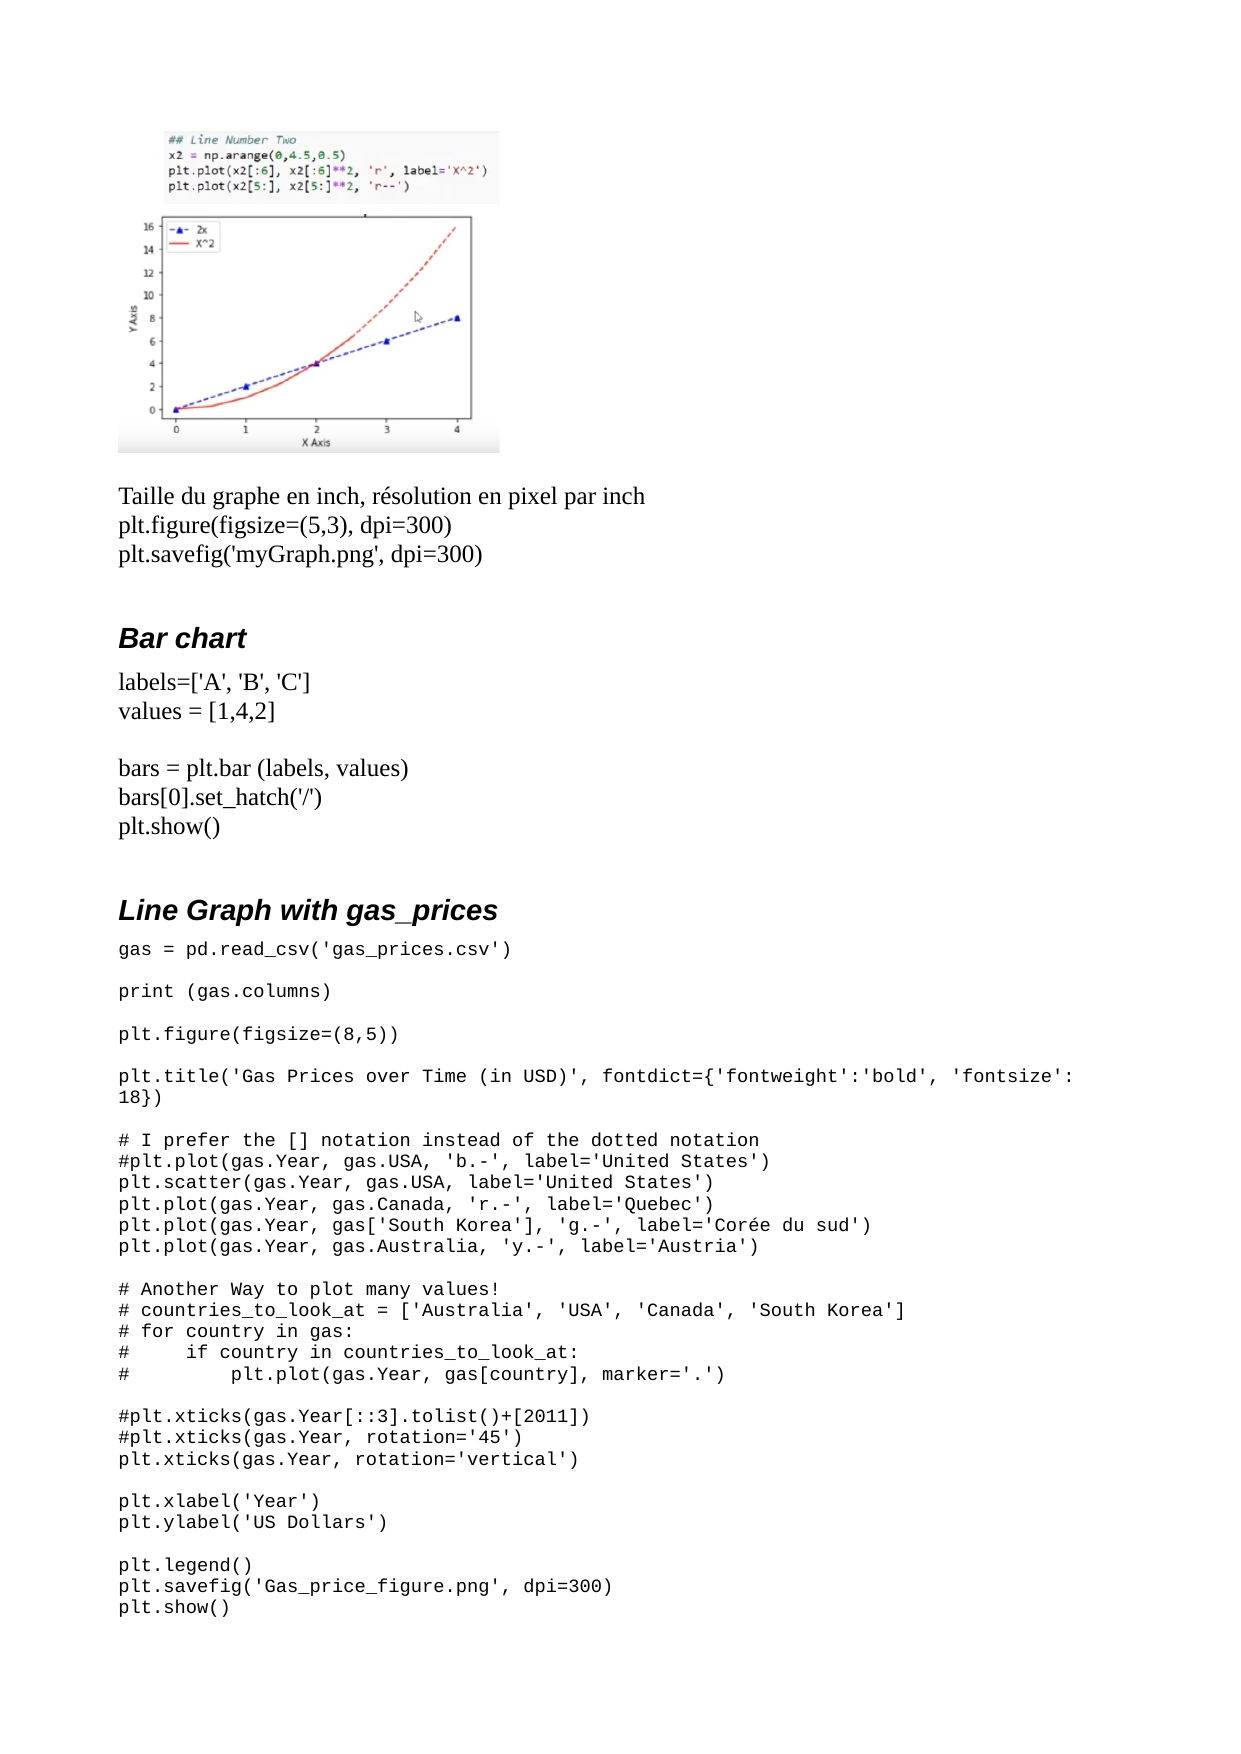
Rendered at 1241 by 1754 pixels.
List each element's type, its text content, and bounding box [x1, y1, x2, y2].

text # countries_to_look_at = ['Australia', 'USA', 'Canada', 'South Korea'] [118, 1301, 1122, 1322]
text plt.savefig('myGraph.png', dpi=300) [118, 539, 1122, 567]
subtitle Line Graph with gas_prices [118, 893, 1122, 927]
text plt.scatter(gas.Year, gas.USA, label='United States') [118, 1173, 1122, 1194]
text plt.figure(figsize=(5,3), dpi=300) [118, 510, 1122, 539]
text plt.savefig('Gas_price_figure.png', dpi=300) [118, 1577, 1122, 1598]
text plt.show() [118, 1598, 1122, 1619]
picture [118, 118, 500, 453]
text # Another Way to plot many values! [118, 1279, 1122, 1301]
text plt.xlabel('Year') [118, 1492, 1122, 1513]
text plt.title('Gas Prices over Time (in USD)', fontdict={'fontweight':'bold', 'fontsize': 18}) [118, 1067, 1122, 1109]
text plt.plot(gas.Year, gas.Canada, 'r.-', label='Quebec') [118, 1194, 1122, 1216]
text bars = plt.bar (labels, values) [118, 753, 1122, 782]
text plt.ylabel('US Dollars') [118, 1513, 1122, 1534]
subtitle Bar chart [118, 621, 1122, 655]
text print (gas.columns) [118, 982, 1122, 1003]
text plt.xticks(gas.Year, rotation='vertical') [118, 1449, 1122, 1471]
text values = [1,4,2] [118, 696, 1122, 725]
text Taille du graphe en inch, résolution en pixel par inch [118, 481, 1122, 510]
text # for country in gas: [118, 1322, 1122, 1343]
text # plt.plot(gas.Year, gas[country], marker='.') [118, 1364, 1122, 1386]
text bars[0].set_hatch('/') [118, 782, 1122, 811]
text plt.show() [118, 811, 1122, 840]
text labels=['A', 'B', 'C'] [118, 667, 1122, 696]
text # if country in countries_to_look_at: [118, 1343, 1122, 1364]
text #plt.plot(gas.Year, gas.USA, 'b.-', label='United States') [118, 1152, 1122, 1173]
text plt.legend() [118, 1556, 1122, 1577]
text plt.plot(gas.Year, gas['South Korea'], 'g.-', label='Corée du sud') [118, 1216, 1122, 1237]
text # I prefer the [] notation instead of the dotted notation [118, 1131, 1122, 1152]
text plt.figure(figsize=(8,5)) [118, 1024, 1122, 1046]
text #plt.xticks(gas.Year[::3].tolist()+[2011]) [118, 1407, 1122, 1428]
text #plt.xticks(gas.Year, rotation='45') [118, 1428, 1122, 1449]
text plt.plot(gas.Year, gas.Australia, 'y.-', label='Austria') [118, 1237, 1122, 1258]
text gas = pd.read_csv('gas_prices.csv') [118, 939, 1122, 961]
